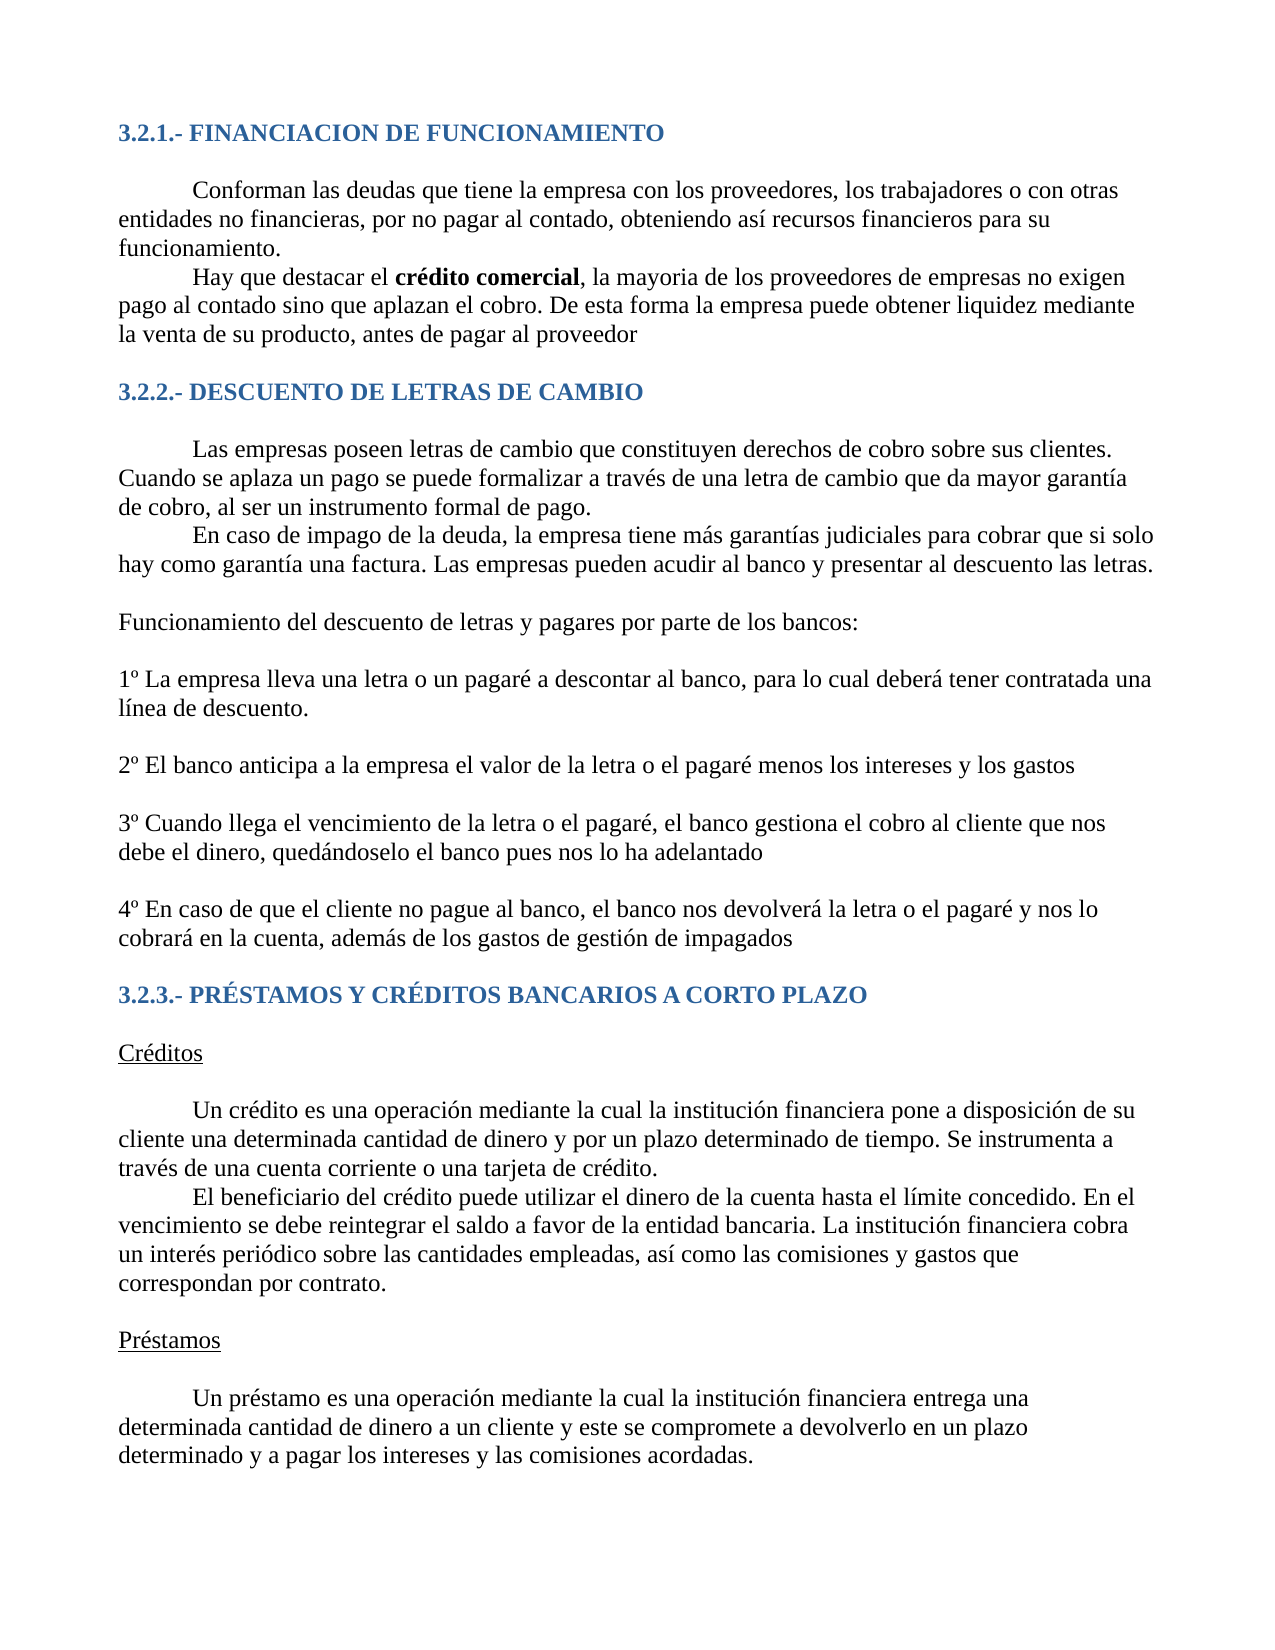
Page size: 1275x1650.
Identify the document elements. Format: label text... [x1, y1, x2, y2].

text 3.2.2.- DESCUENTO DE LETRAS DE CAMBIO [118, 377, 1157, 406]
text Un crédito es una operación mediante la cual la institución financiera pone a disposición de su cliente una determinada cantidad de dinero y por un plazo determinado de tiempo. Se instrumenta a través de una cuenta corriente o una tarjeta de crédito. [118, 1096, 1157, 1182]
text Créditos [118, 1038, 1157, 1067]
text 2º El banco anticipa a la empresa el valor de la letra o el pagaré menos los intereses y los gastos [118, 751, 1157, 779]
text 3º Cuando llega el vencimiento de la letra o el pagaré, el banco gestiona el cobro al cliente que nos debe el dinero, quedándoselo el banco pues nos lo ha adelantado [118, 808, 1157, 866]
text 3.2.1.- FINANCIACION DE FUNCIONAMIENTO [118, 118, 1157, 147]
text Hay que destacar el crédito comercial, la mayoria de los proveedores de empresas no exigen pago al contado sino que aplazan el cobro. De esta forma la empresa puede obtener liquidez mediante la venta de su producto, antes de pagar al proveedor [118, 262, 1157, 348]
text 3.2.3.- PRÉSTAMOS Y CRÉDITOS BANCARIOS A CORTO PLAZO [118, 981, 1157, 1009]
text Funcionamiento del descuento de letras y pagares por parte de los bancos: [118, 607, 1157, 636]
text Préstamos [118, 1326, 1157, 1354]
text En caso de impago de la deuda, la empresa tiene más garantías judiciales para cobrar que si solo hay como garantía una factura. Las empresas pueden acudir al banco y presentar al descuento las letras. [118, 521, 1157, 578]
text 4º En caso de que el cliente no pague al banco, el banco nos devolverá la letra o el pagaré y nos lo cobrará en la cuenta, además de los gastos de gestión de impagados [118, 894, 1157, 952]
text Un préstamo es una operación mediante la cual la institución financiera entrega una determinada cantidad de dinero a un cliente y este se compromete a devolverlo en un plazo determinado y a pagar los intereses y las comisiones acordadas. [118, 1383, 1157, 1469]
text Las empresas poseen letras de cambio que constituyen derechos de cobro sobre sus clientes. Cuando se aplaza un pago se puede formalizar a través de una letra de cambio que da mayor garantía de cobro, al ser un instrumento formal de pago. [118, 434, 1157, 521]
text El beneficiario del crédito puede utilizar el dinero de la cuenta hasta el límite concedido. En el vencimiento se debe reintegrar el saldo a favor de la entidad bancaria. La institución financiera cobra un interés periódico sobre las cantidades empleadas, así como las comisiones y gastos que correspondan por contrato. [118, 1182, 1157, 1297]
text Conforman las deudas que tiene la empresa con los proveedores, los trabajadores o con otras entidades no financieras, por no pagar al contado, obteniendo así recursos financieros para su funcionamiento. [118, 176, 1157, 262]
text 1º La empresa lleva una letra o un pagaré a descontar al banco, para lo cual deberá tener contratada una línea de descuento. [118, 664, 1157, 722]
